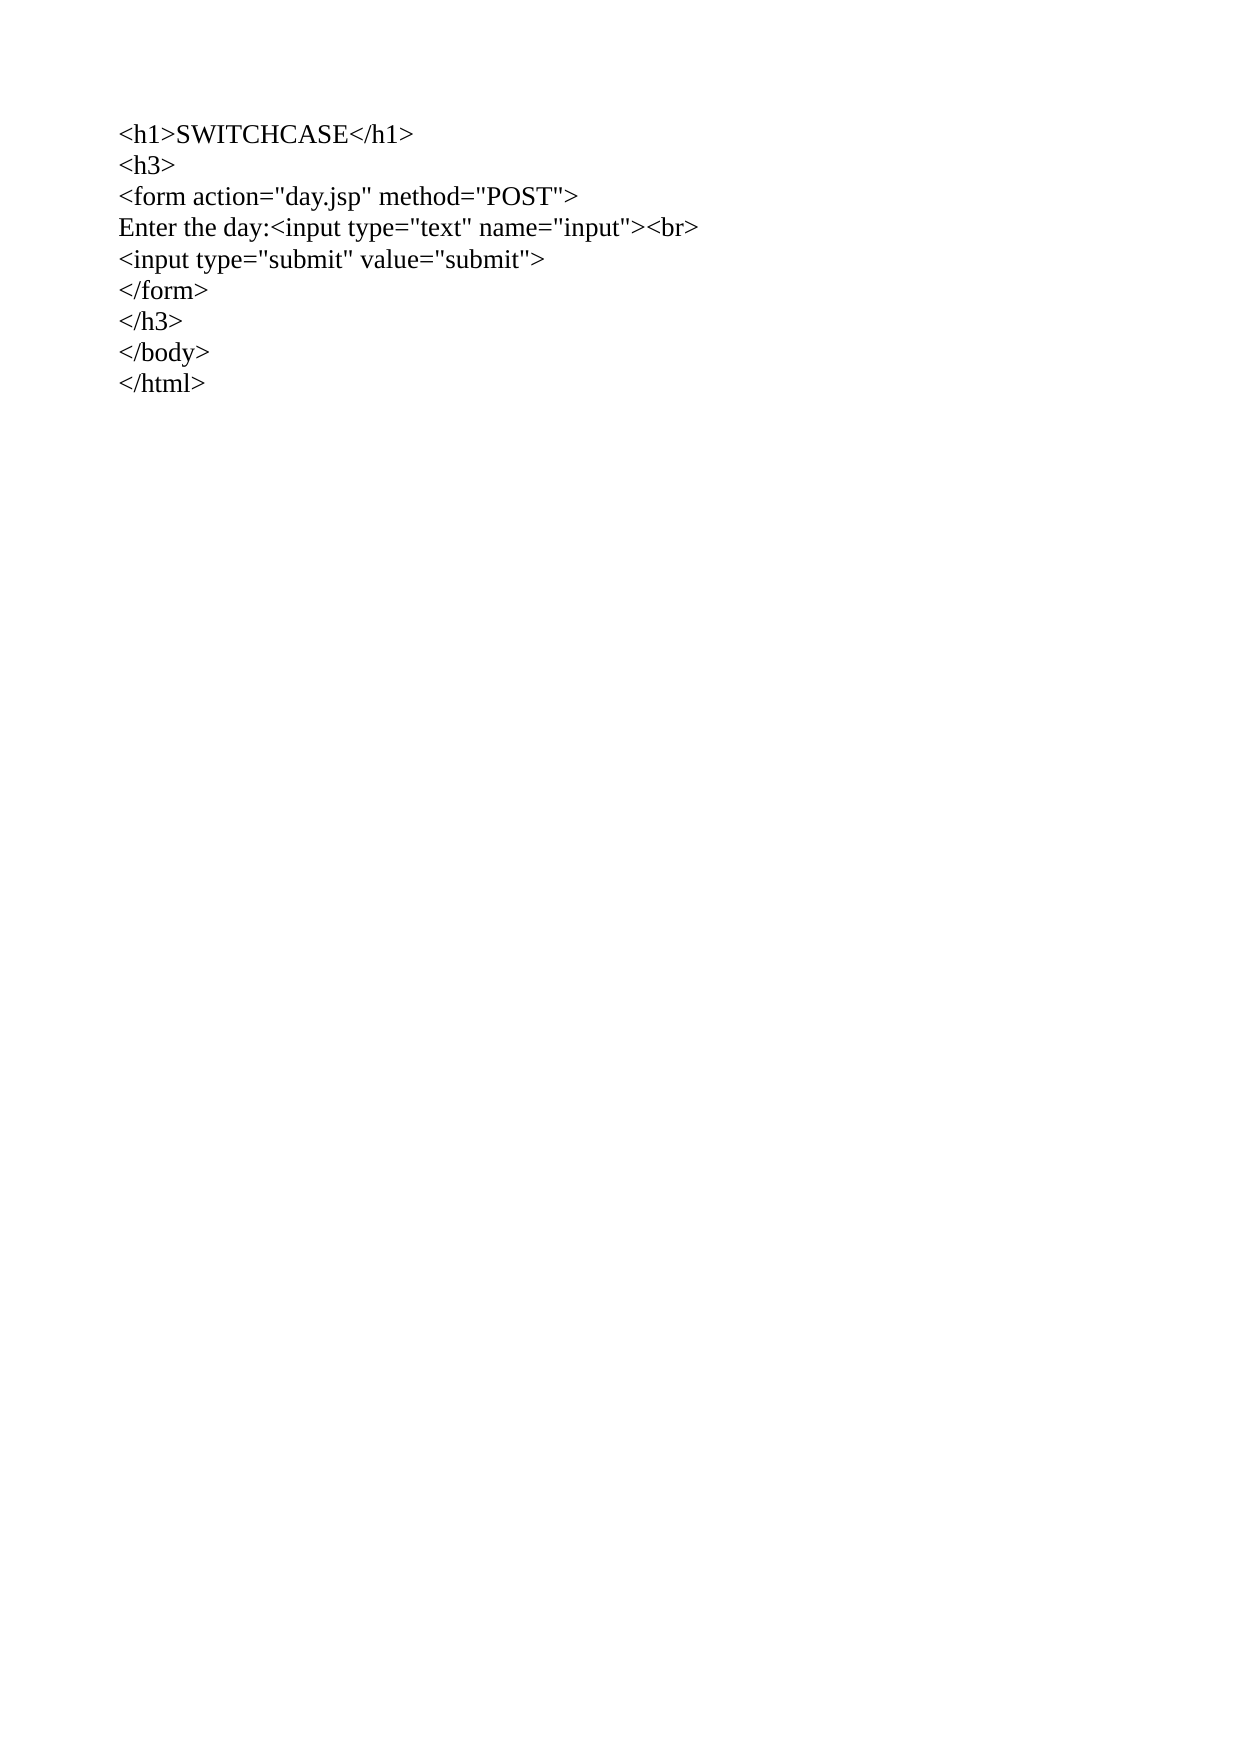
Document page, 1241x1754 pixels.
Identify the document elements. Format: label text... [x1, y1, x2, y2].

text </form> [118, 274, 1122, 305]
text <input type="submit" value="submit"> [118, 243, 1122, 274]
text Enter the day:<input type="text" name="input"><br> [118, 212, 1122, 243]
text </body> [118, 336, 1122, 367]
text <h3> [118, 149, 1122, 180]
text <form action="day.jsp" method="POST"> [118, 180, 1122, 212]
text <h1>SWITCHCASE</h1> [118, 118, 1122, 149]
text </h3> [118, 305, 1122, 336]
text </html> [118, 367, 1122, 398]
